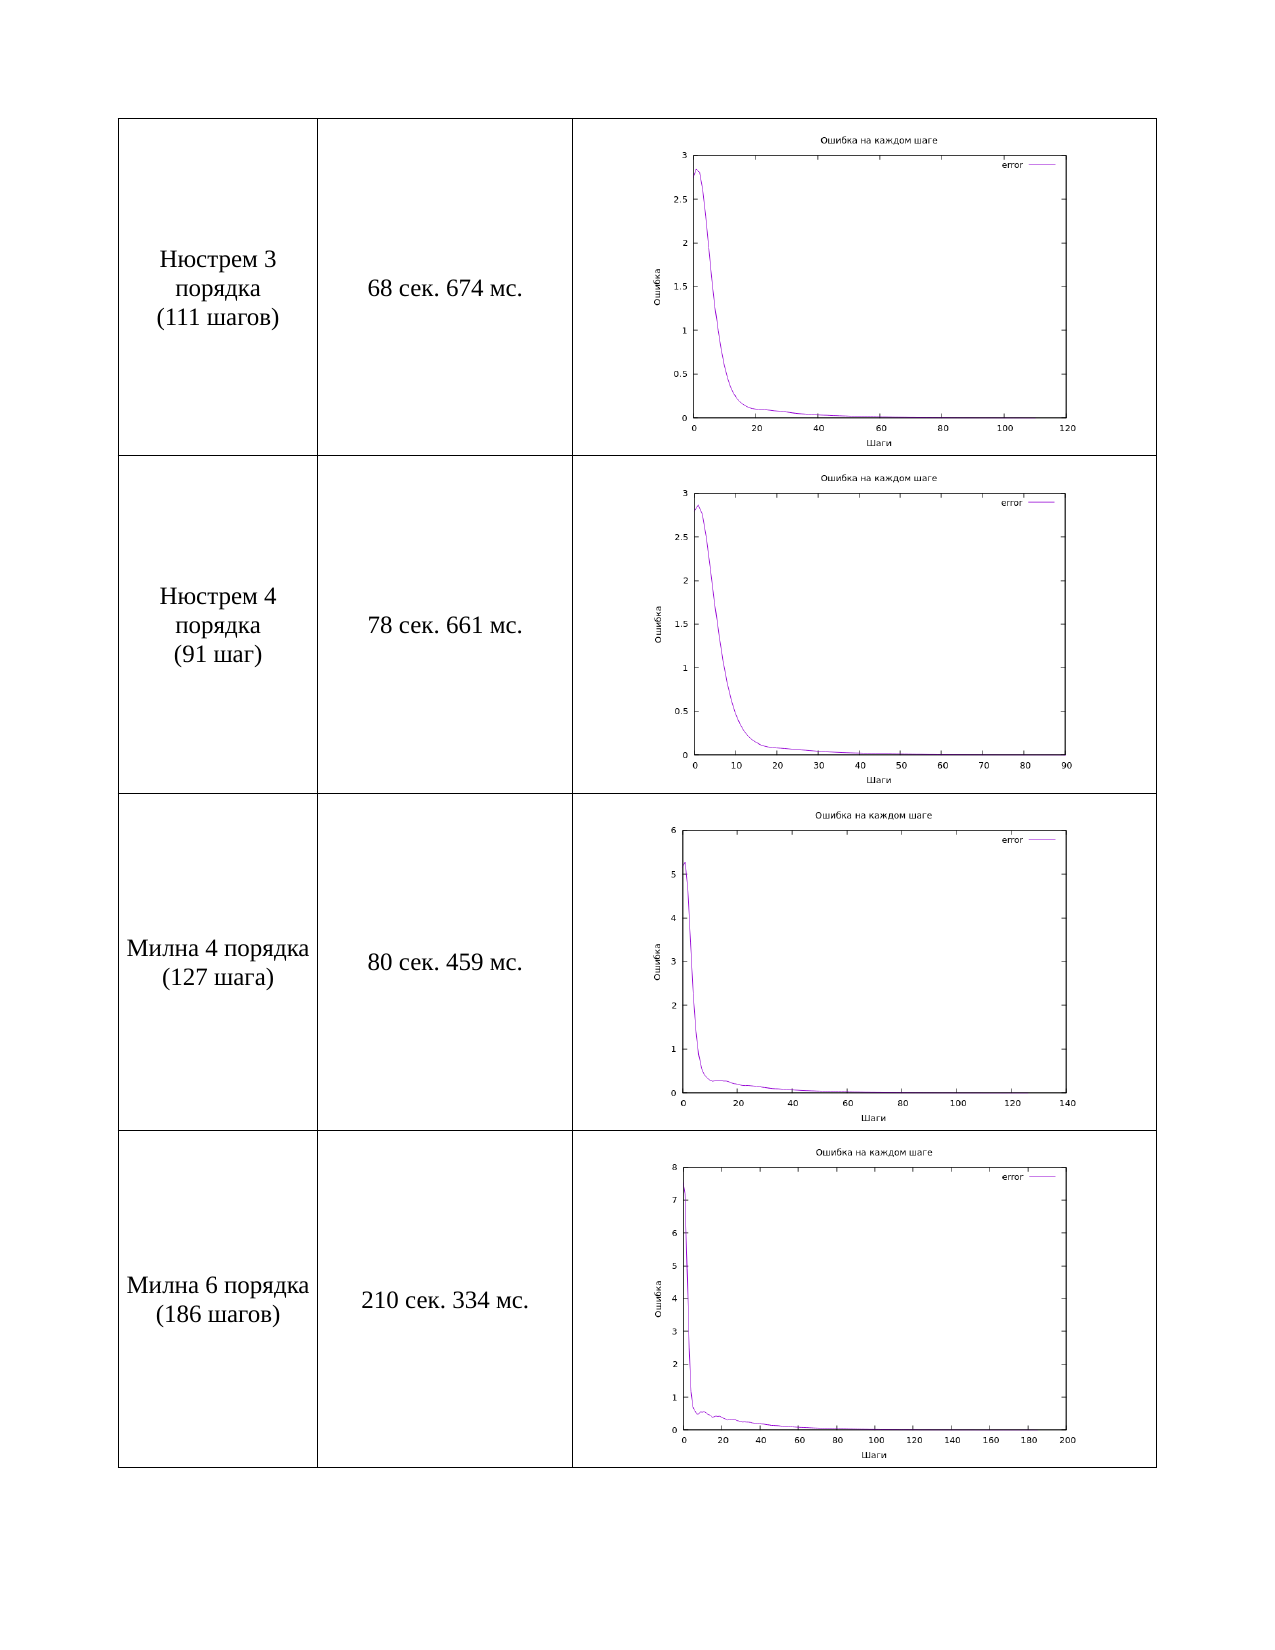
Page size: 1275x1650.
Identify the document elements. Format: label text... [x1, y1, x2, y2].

table_cell [573, 456, 1156, 793]
table_cell [573, 119, 1156, 455]
table_cell Нюстрем 3 порядка (111 шагов) [119, 119, 317, 455]
table_cell 80 сек. 459 мс. [318, 794, 572, 1130]
table_cell 210 сек. 334 мс. [318, 1131, 572, 1467]
picture [648, 462, 1081, 787]
table_cell Нюстрем 4 порядка (91 шаг) [119, 456, 317, 793]
table_cell [573, 1131, 1156, 1467]
picture [647, 125, 1082, 450]
table_cell 68 сек. 674 мс. [318, 119, 572, 455]
table_cell [573, 794, 1156, 1130]
picture [648, 1136, 1082, 1462]
table_cell 78 сек. 661 мс. [318, 456, 572, 793]
table_cell Милна 4 порядка (127 шага) [119, 794, 317, 1130]
table_cell Милна 6 порядка (186 шагов) [119, 1131, 317, 1467]
picture [647, 799, 1082, 1125]
